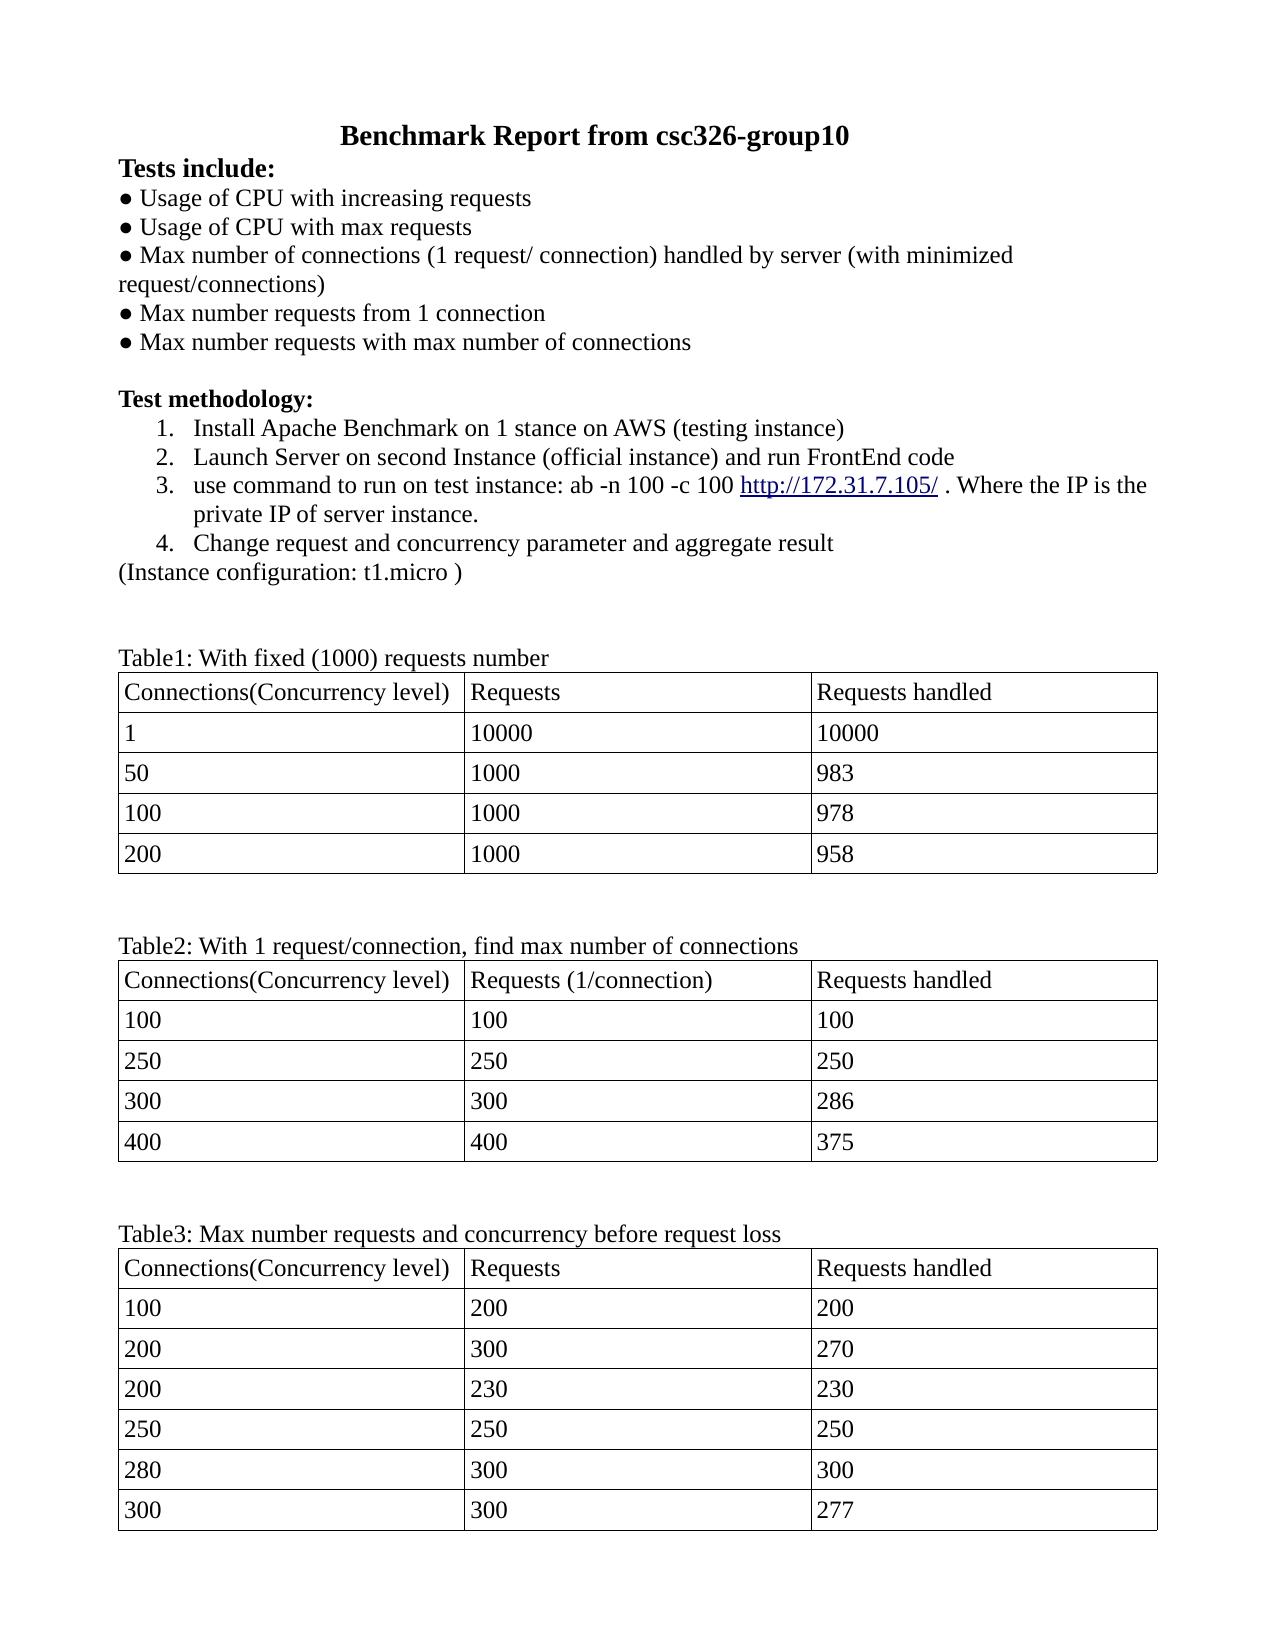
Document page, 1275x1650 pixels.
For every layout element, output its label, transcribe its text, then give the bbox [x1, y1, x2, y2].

table_cell 100 [119, 1001, 464, 1040]
text Table3: Max number requests and concurrency before request loss [118, 1219, 1157, 1247]
table_cell 300 [812, 1450, 1157, 1489]
table_header Requests [465, 673, 811, 712]
table_cell 270 [812, 1329, 1157, 1368]
table_cell 375 [812, 1122, 1157, 1161]
table_cell 250 [465, 1410, 811, 1449]
text Tests include: [118, 152, 1157, 183]
table_cell 983 [812, 753, 1157, 792]
table_cell 250 [119, 1410, 464, 1449]
text ● Max number requests from 1 connection [118, 298, 1157, 327]
table_cell 230 [812, 1369, 1157, 1409]
table_cell 400 [119, 1122, 464, 1161]
list use command to run on test instance: ab -n 100 -c 100 http://172.31.7.105/ . Where the IP is the private IP of server instance. [156, 470, 1157, 528]
text ● Usage of CPU with increasing requests [118, 183, 1157, 212]
table_cell 300 [465, 1490, 811, 1529]
table_cell 200 [812, 1289, 1157, 1328]
table_header Connections(Concurrency level) [119, 673, 464, 712]
text (Instance configuration: t1.micro ) [118, 557, 1157, 585]
table_cell 100 [119, 794, 464, 833]
table_cell 200 [119, 1369, 464, 1409]
table_cell 958 [812, 834, 1157, 873]
table_cell 250 [812, 1410, 1157, 1449]
table_cell 200 [119, 1329, 464, 1368]
table_cell 300 [465, 1329, 811, 1368]
table_cell 10000 [465, 713, 811, 752]
table_cell 50 [119, 753, 464, 792]
text ● Max number requests with max number of connections [118, 327, 1157, 355]
table_cell 100 [812, 1001, 1157, 1040]
text Test methodology: [118, 384, 1157, 413]
table_header Requests [465, 1249, 811, 1288]
text Benchmark Report from csc326-group10 [118, 118, 1157, 152]
table_header Requests handled [812, 961, 1157, 1000]
table_cell 10000 [812, 713, 1157, 752]
table_cell 300 [119, 1490, 464, 1529]
table_cell 250 [812, 1041, 1157, 1080]
list Install Apache Benchmark on 1 stance on AWS (testing instance) [156, 413, 1157, 442]
list Launch Server on second Instance (official instance) and run FrontEnd code [156, 442, 1157, 470]
list Change request and concurrency parameter and aggregate result [156, 528, 1157, 557]
text ● Usage of CPU with max requests [118, 212, 1157, 240]
table_cell 286 [812, 1081, 1157, 1121]
table_cell 100 [465, 1001, 811, 1040]
table_cell 300 [465, 1081, 811, 1121]
table_cell 300 [119, 1081, 464, 1121]
table_cell 1000 [465, 834, 811, 873]
table_header Requests (1/connection) [465, 961, 811, 1000]
table_cell 200 [119, 834, 464, 873]
table_cell 300 [465, 1450, 811, 1489]
table_cell 250 [465, 1041, 811, 1080]
table_header Requests handled [812, 1249, 1157, 1288]
table_cell 100 [119, 1289, 464, 1328]
table_header Requests handled [812, 673, 1157, 712]
text Table1: With fixed (1000) requests number [118, 643, 1157, 672]
table_cell 1000 [465, 753, 811, 792]
table_cell 1 [119, 713, 464, 752]
table_cell 1000 [465, 794, 811, 833]
table_cell 200 [465, 1289, 811, 1328]
table_cell 400 [465, 1122, 811, 1161]
text Table2: With 1 request/connection, find max number of connections [118, 931, 1157, 959]
text ● Max number of connections (1 request/ connection) handled by server (with minimized request/connections) [118, 240, 1157, 298]
table_header Connections(Concurrency level) [119, 1249, 464, 1288]
table_cell 250 [119, 1041, 464, 1080]
table_cell 230 [465, 1369, 811, 1409]
table_header Connections(Concurrency level) [119, 961, 464, 1000]
table_cell 280 [119, 1450, 464, 1489]
table_cell 978 [812, 794, 1157, 833]
table_cell 277 [812, 1490, 1157, 1529]
